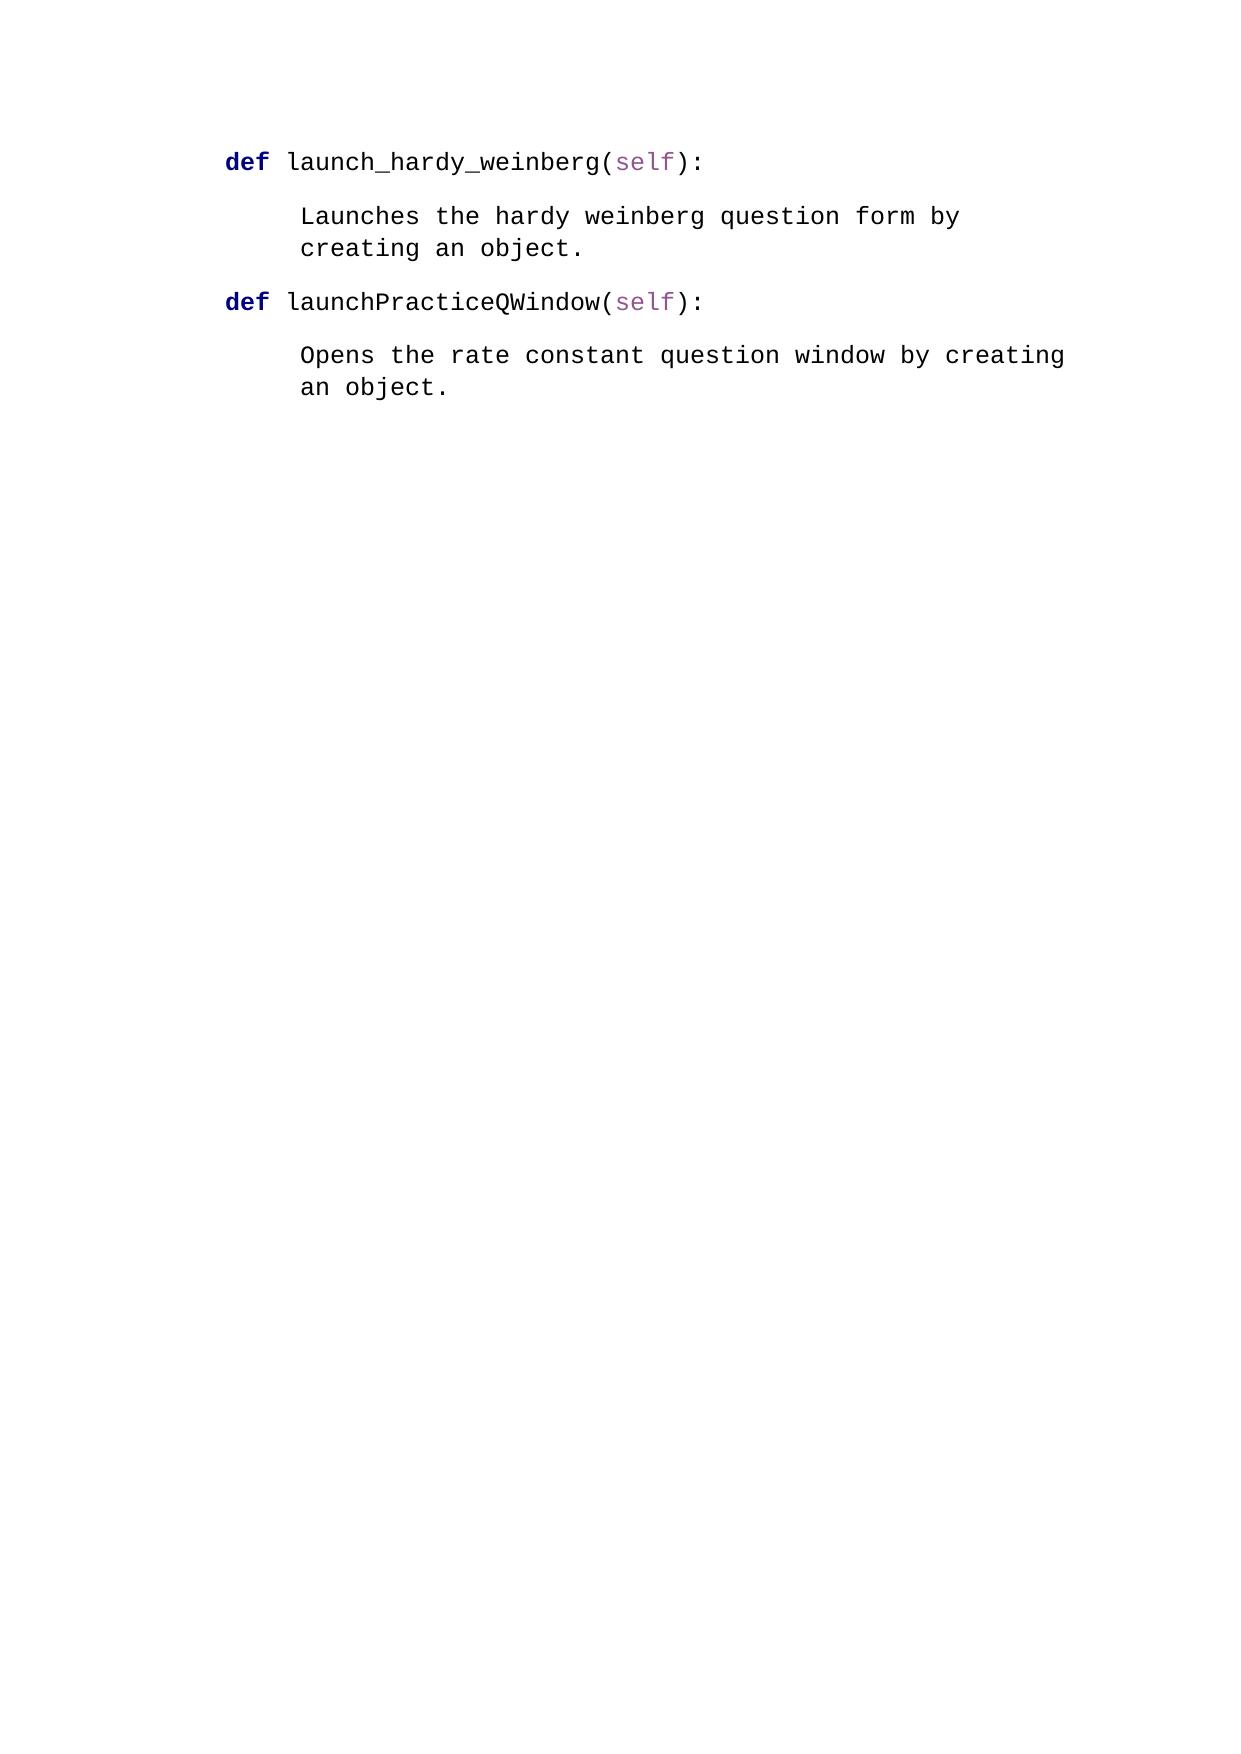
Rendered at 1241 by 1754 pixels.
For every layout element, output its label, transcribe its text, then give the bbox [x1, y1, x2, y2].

text def launch_hardy_weinberg(self): [225, 150, 1090, 178]
text Opens the rate constant question window by creating an object. [225, 342, 1090, 403]
text def launchPracticeQWindow(self): [225, 289, 1090, 317]
text Launches the hardy weinberg question form by creating an object. [225, 203, 1090, 264]
